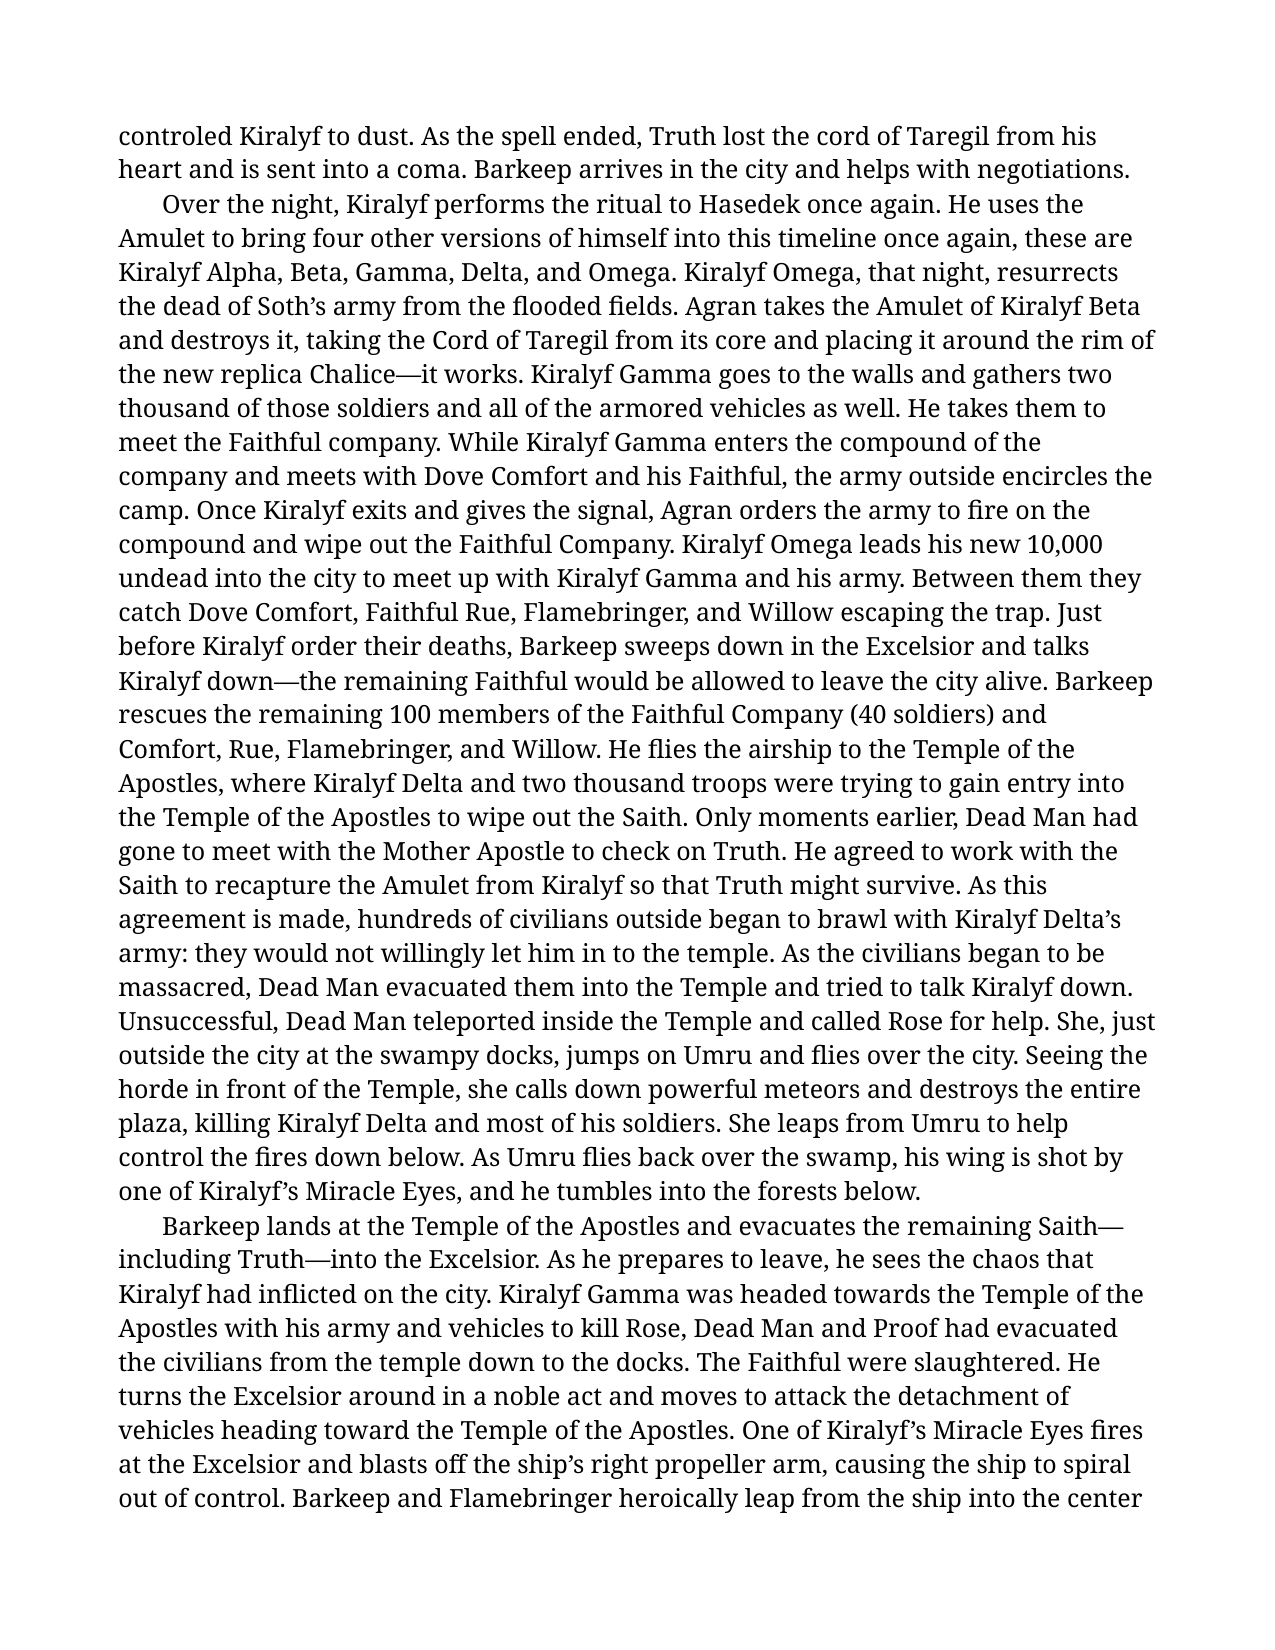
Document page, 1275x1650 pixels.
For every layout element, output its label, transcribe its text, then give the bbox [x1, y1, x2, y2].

text controled Kiralyf to dust. As the spell ended, Truth lost the cord of Taregil from his heart and is sent into a coma. Barkeep arrives in the city and helps with negotiations. [118, 118, 1157, 186]
text Barkeep lands at the Temple of the Apostles and evacuates the remaining Saith—including Truth—into the Excelsior. As he prepares to leave, he sees the chaos that Kiralyf had inflicted on the city. Kiralyf Gamma was headed towards the Temple of the Apostles with his army and vehicles to kill Rose, Dead Man and Proof had evacuated the civilians from the temple down to the docks. The Faithful were slaughtered. He turns the Excelsior around in a noble act and moves to attack the detachment of vehicles heading toward the Temple of the Apostles. One of Kiralyf’s Miracle Eyes fires at the Excelsior and blasts off the ship’s right propeller arm, causing the ship to spiral out of control. Barkeep and Flamebringer heroically leap from the ship into the center [118, 1208, 1157, 1515]
text Over the night, Kiralyf performs the ritual to Hasedek once again. He uses the Amulet to bring four other versions of himself into this timeline once again, these are Kiralyf Alpha, Beta, Gamma, Delta, and Omega. Kiralyf Omega, that night, resurrects the dead of Soth’s army from the flooded fields. Agran takes the Amulet of Kiralyf Beta and destroys it, taking the Cord of Taregil from its core and placing it around the rim of the new replica Chalice—it works. Kiralyf Gamma goes to the walls and gathers two thousand of those soldiers and all of the armored vehicles as well. He takes them to meet the Faithful company. While Kiralyf Gamma enters the compound of the company and meets with Dove Comfort and his Faithful, the army outside encircles the camp. Once Kiralyf exits and gives the signal, Agran orders the army to fire on the compound and wipe out the Faithful Company. Kiralyf Omega leads his new 10,000 undead into the city to meet up with Kiralyf Gamma and his army. Between them they catch Dove Comfort, Faithful Rue, Flamebringer, and Willow escaping the trap. Just before Kiralyf order their deaths, Barkeep sweeps down in the Excelsior and talks Kiralyf down—the remaining Faithful would be allowed to leave the city alive. Barkeep rescues the remaining 100 members of the Faithful Company (40 soldiers) and Comfort, Rue, Flamebringer, and Willow. He flies the airship to the Temple of the Apostles, where Kiralyf Delta and two thousand troops were trying to gain entry into the Temple of the Apostles to wipe out the Saith. Only moments earlier, Dead Man had gone to meet with the Mother Apostle to check on Truth. He agreed to work with the Saith to recapture the Amulet from Kiralyf so that Truth might survive. As this agreement is made, hundreds of civilians outside began to brawl with Kiralyf Delta’s army: they would not willingly let him in to the temple. As the civilians began to be massacred, Dead Man evacuated them into the Temple and tried to talk Kiralyf down. Unsuccessful, Dead Man teleported inside the Temple and called Rose for help. She, just outside the city at the swampy docks, jumps on Umru and flies over the city. Seeing the horde in front of the Temple, she calls down powerful meteors and destroys the entire plaza, killing Kiralyf Delta and most of his soldiers. She leaps from Umru to help control the fires down below. As Umru flies back over the swamp, his wing is shot by one of Kiralyf’s Miracle Eyes, and he tumbles into the forests below. [118, 186, 1157, 1208]
